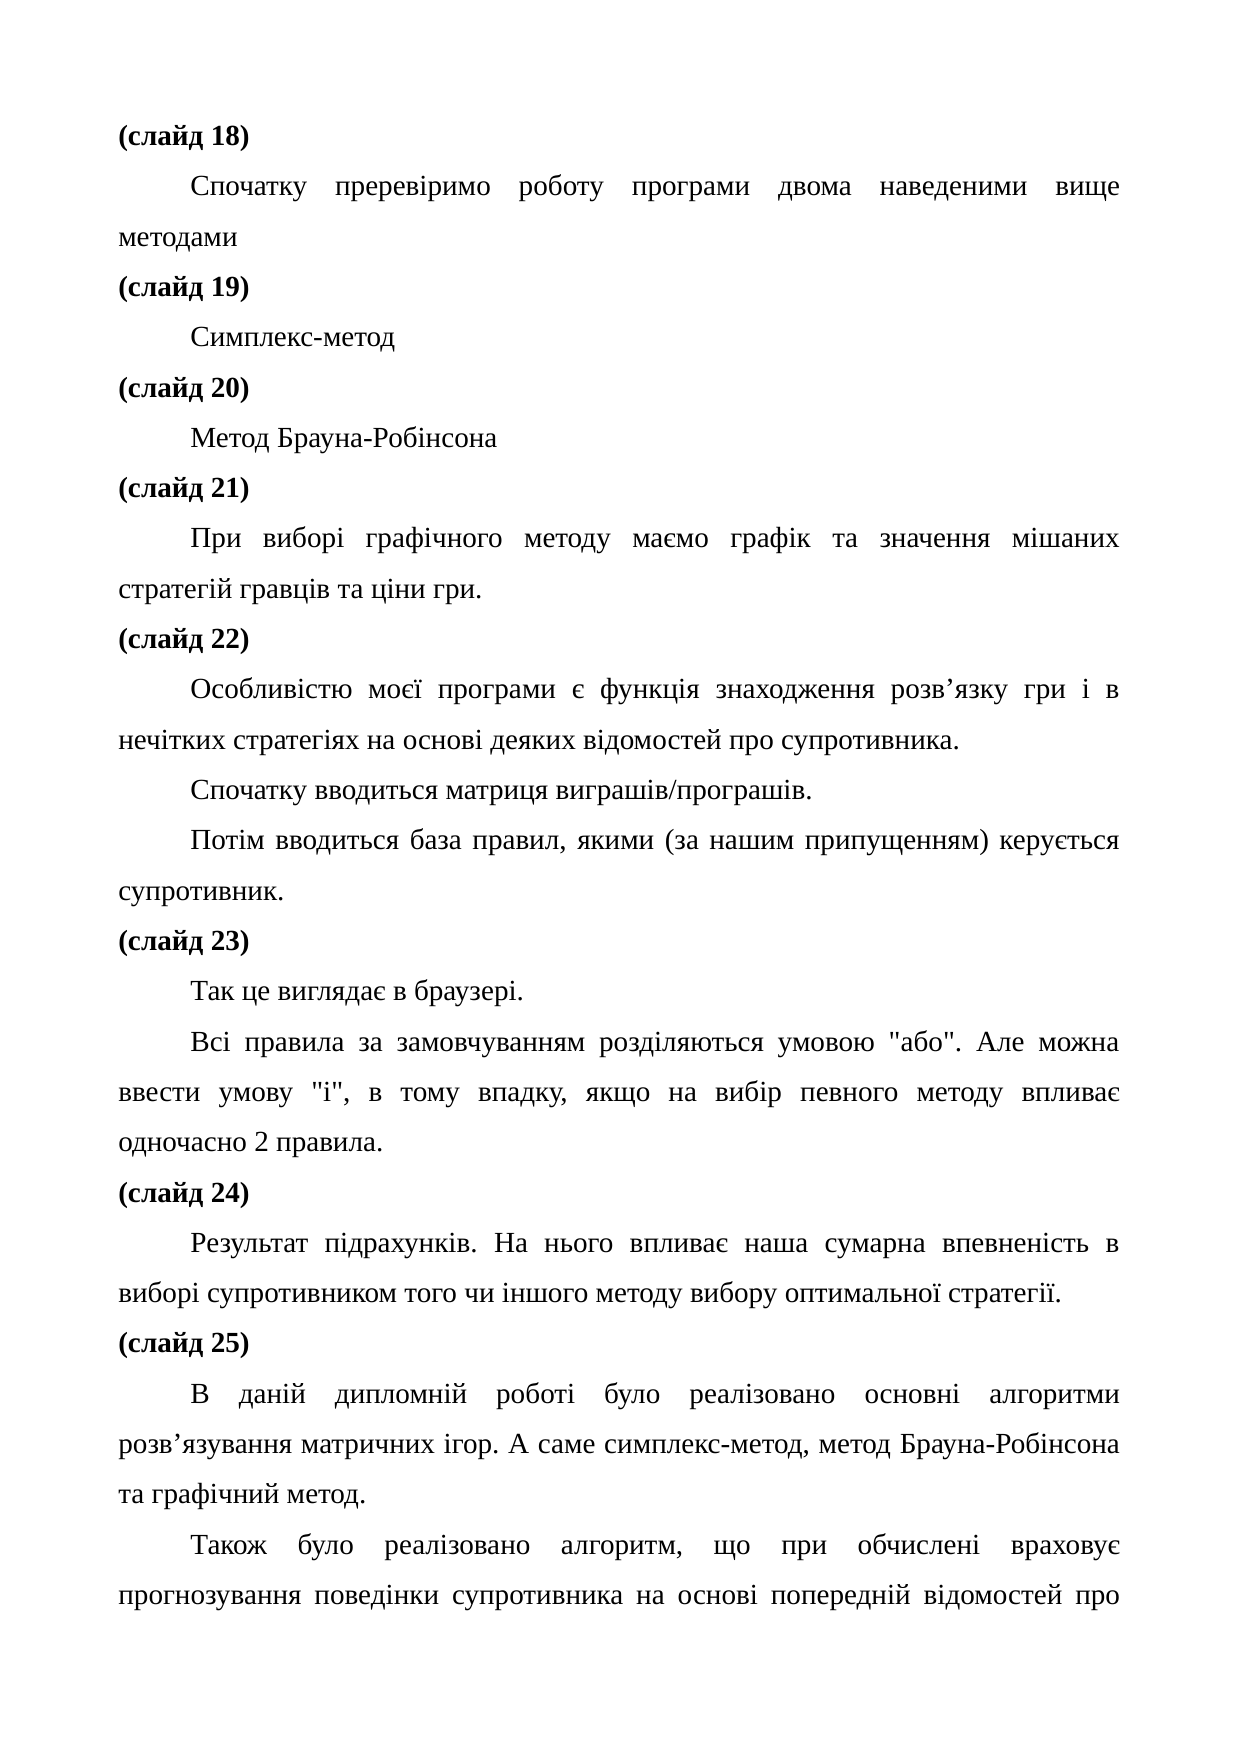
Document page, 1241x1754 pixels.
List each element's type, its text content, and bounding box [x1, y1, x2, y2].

list (слайд 22) [118, 621, 1122, 655]
list (слайд 23) [118, 923, 1122, 957]
list (слайд 19) [118, 269, 1122, 303]
text Результат підрахунків. На нього впливає наша сумарна впевненість в виборі супротивником того чи іншого методу вибору оптимальної стратегії. [118, 1225, 1121, 1309]
text Так це виглядає в браузері. [118, 973, 1121, 1007]
list (слайд 25) [118, 1326, 1122, 1359]
list (слайд 21) [118, 470, 1122, 504]
list (слайд 24) [118, 1175, 1122, 1208]
text Також було реалізовано алгоритм, що при обчислені враховує прогнозування поведінки супротивника на основі попередній відомостей про [118, 1527, 1121, 1611]
text Симплекс-метод [118, 319, 1121, 353]
text Метод Брауна-Робінсона [118, 420, 1121, 453]
text Особливістю моєї програми є функція знаходження розв’язку гри і в нечітких стратегіях на основі деяких відомостей про супротивника. [118, 672, 1121, 755]
text При виборі графічного методу маємо графік та значення мішаних стратегій гравців та ціни гри. [118, 521, 1121, 604]
text Спочатку преревіримо роботу програми двома наведеними вище методами [118, 168, 1121, 252]
list (слайд 20) [118, 370, 1122, 403]
list (слайд 18) [118, 118, 1122, 152]
text В даній дипломній роботі було реалізовано основні алгоритми розв’язування матричних ігор. А саме симплекс-метод, метод Брауна-Робінсона та графічний метод. [118, 1376, 1121, 1510]
text Спочатку вводиться матриця виграшів/програшів. [118, 772, 1121, 806]
text Потім вводиться база правил, якими (за нашим припущенням) керується супротивник. [118, 822, 1121, 906]
text Всі правила за замовчуванням розділяються умовою "або". Але можна ввести умову "і", в тому впадку, якщо на вибір певного методу впливає одночасно 2 правила. [118, 1024, 1121, 1158]
